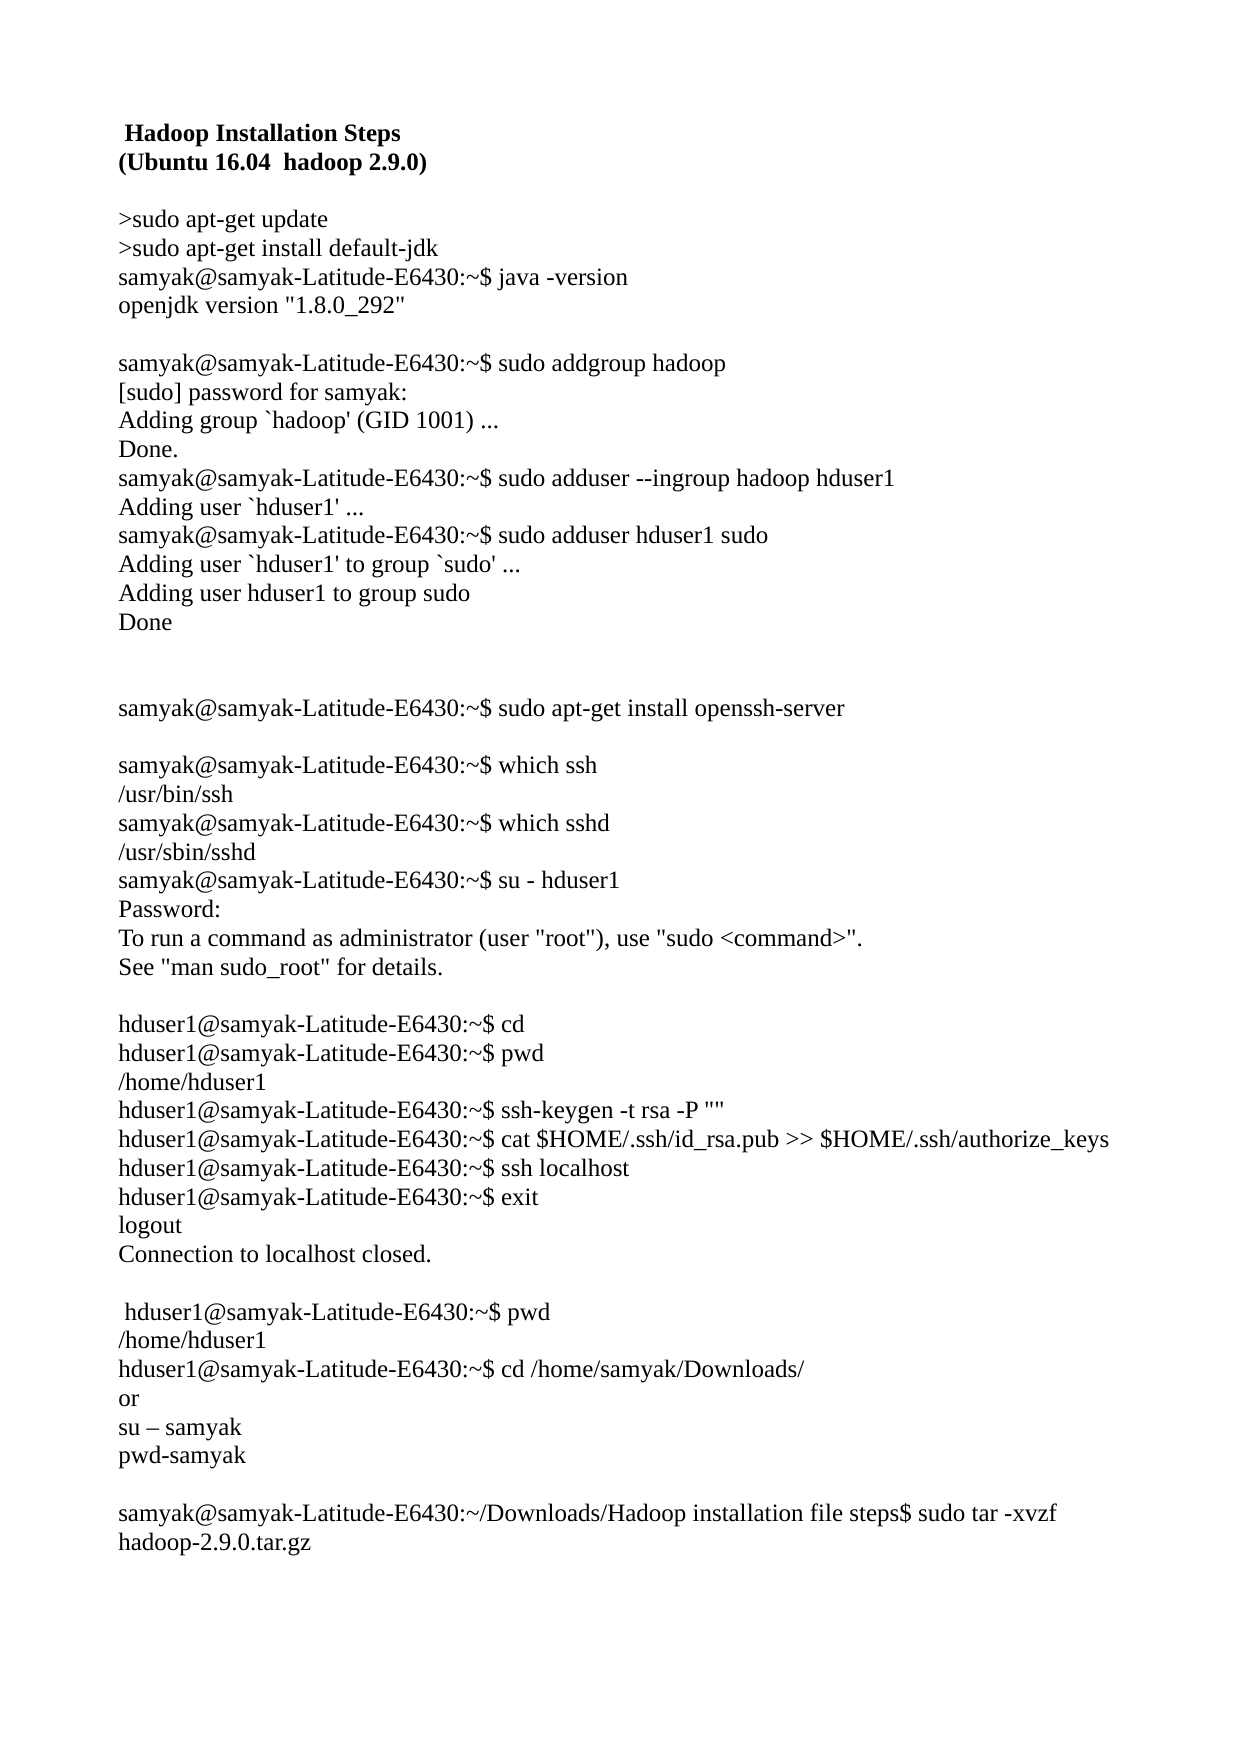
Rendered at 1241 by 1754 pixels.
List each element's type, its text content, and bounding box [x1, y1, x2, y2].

text samyak@samyak-Latitude-E6430:~$ sudo adduser hduser1 sudo [118, 521, 1122, 549]
text See "man sudo_root" for details. [118, 952, 1122, 981]
text >sudo apt-get update [118, 204, 1122, 233]
text samyak@samyak-Latitude-E6430:~$ which sshd [118, 808, 1122, 837]
text Password: [118, 894, 1122, 923]
text logout [118, 1211, 1122, 1239]
text su – samyak [118, 1412, 1122, 1441]
text [sudo] password for samyak: [118, 377, 1122, 406]
text Adding user `hduser1' ... [118, 492, 1122, 521]
text openjdk version "1.8.0_292" [118, 291, 1122, 319]
text /home/hduser1 [118, 1326, 1122, 1354]
text or [118, 1383, 1122, 1412]
text >sudo apt-get install default-jdk [118, 233, 1122, 262]
text Done [118, 607, 1122, 636]
text /usr/sbin/sshd [118, 837, 1122, 866]
text samyak@samyak-Latitude-E6430:~$ java -version [118, 262, 1122, 291]
text (Ubuntu 16.04 hadoop 2.9.0) [118, 147, 1122, 176]
text samyak@samyak-Latitude-E6430:~/Downloads/Hadoop installation file steps$ sudo tar -xvzf hadoop-2.9.0.tar.gz [118, 1498, 1122, 1556]
text /home/hduser1 [118, 1067, 1122, 1096]
text hduser1@samyak-Latitude-E6430:~$ ssh localhost [118, 1153, 1122, 1182]
text Adding group `hadoop' (GID 1001) ... [118, 406, 1122, 434]
text /usr/bin/ssh [118, 779, 1122, 808]
text Done. [118, 434, 1122, 463]
text samyak@samyak-Latitude-E6430:~$ sudo addgroup hadoop [118, 348, 1122, 377]
text hduser1@samyak-Latitude-E6430:~$ ssh-keygen -t rsa -P "" [118, 1096, 1122, 1124]
text samyak@samyak-Latitude-E6430:~$ su - hduser1 [118, 866, 1122, 894]
text Adding user hduser1 to group sudo [118, 578, 1122, 607]
text Adding user `hduser1' to group `sudo' ... [118, 549, 1122, 578]
text To run a command as administrator (user "root"), use "sudo <command>". [118, 923, 1122, 952]
text pwd-samyak [118, 1441, 1122, 1469]
text samyak@samyak-Latitude-E6430:~$ which ssh [118, 751, 1122, 779]
text hduser1@samyak-Latitude-E6430:~$ cat $HOME/.ssh/id_rsa.pub >> $HOME/.ssh/authorize_keys [118, 1124, 1122, 1153]
text hduser1@samyak-Latitude-E6430:~$ cd [118, 1009, 1122, 1038]
text hduser1@samyak-Latitude-E6430:~$ exit [118, 1182, 1122, 1211]
text samyak@samyak-Latitude-E6430:~$ sudo adduser --ingroup hadoop hduser1 [118, 463, 1122, 492]
text hduser1@samyak-Latitude-E6430:~$ pwd [118, 1297, 1122, 1326]
text hduser1@samyak-Latitude-E6430:~$ cd /home/samyak/Downloads/ [118, 1354, 1122, 1383]
text hduser1@samyak-Latitude-E6430:~$ pwd [118, 1038, 1122, 1067]
text Hadoop Installation Steps [118, 118, 1122, 147]
text samyak@samyak-Latitude-E6430:~$ sudo apt-get install openssh-server [118, 693, 1122, 722]
text Connection to localhost closed. [118, 1239, 1122, 1268]
